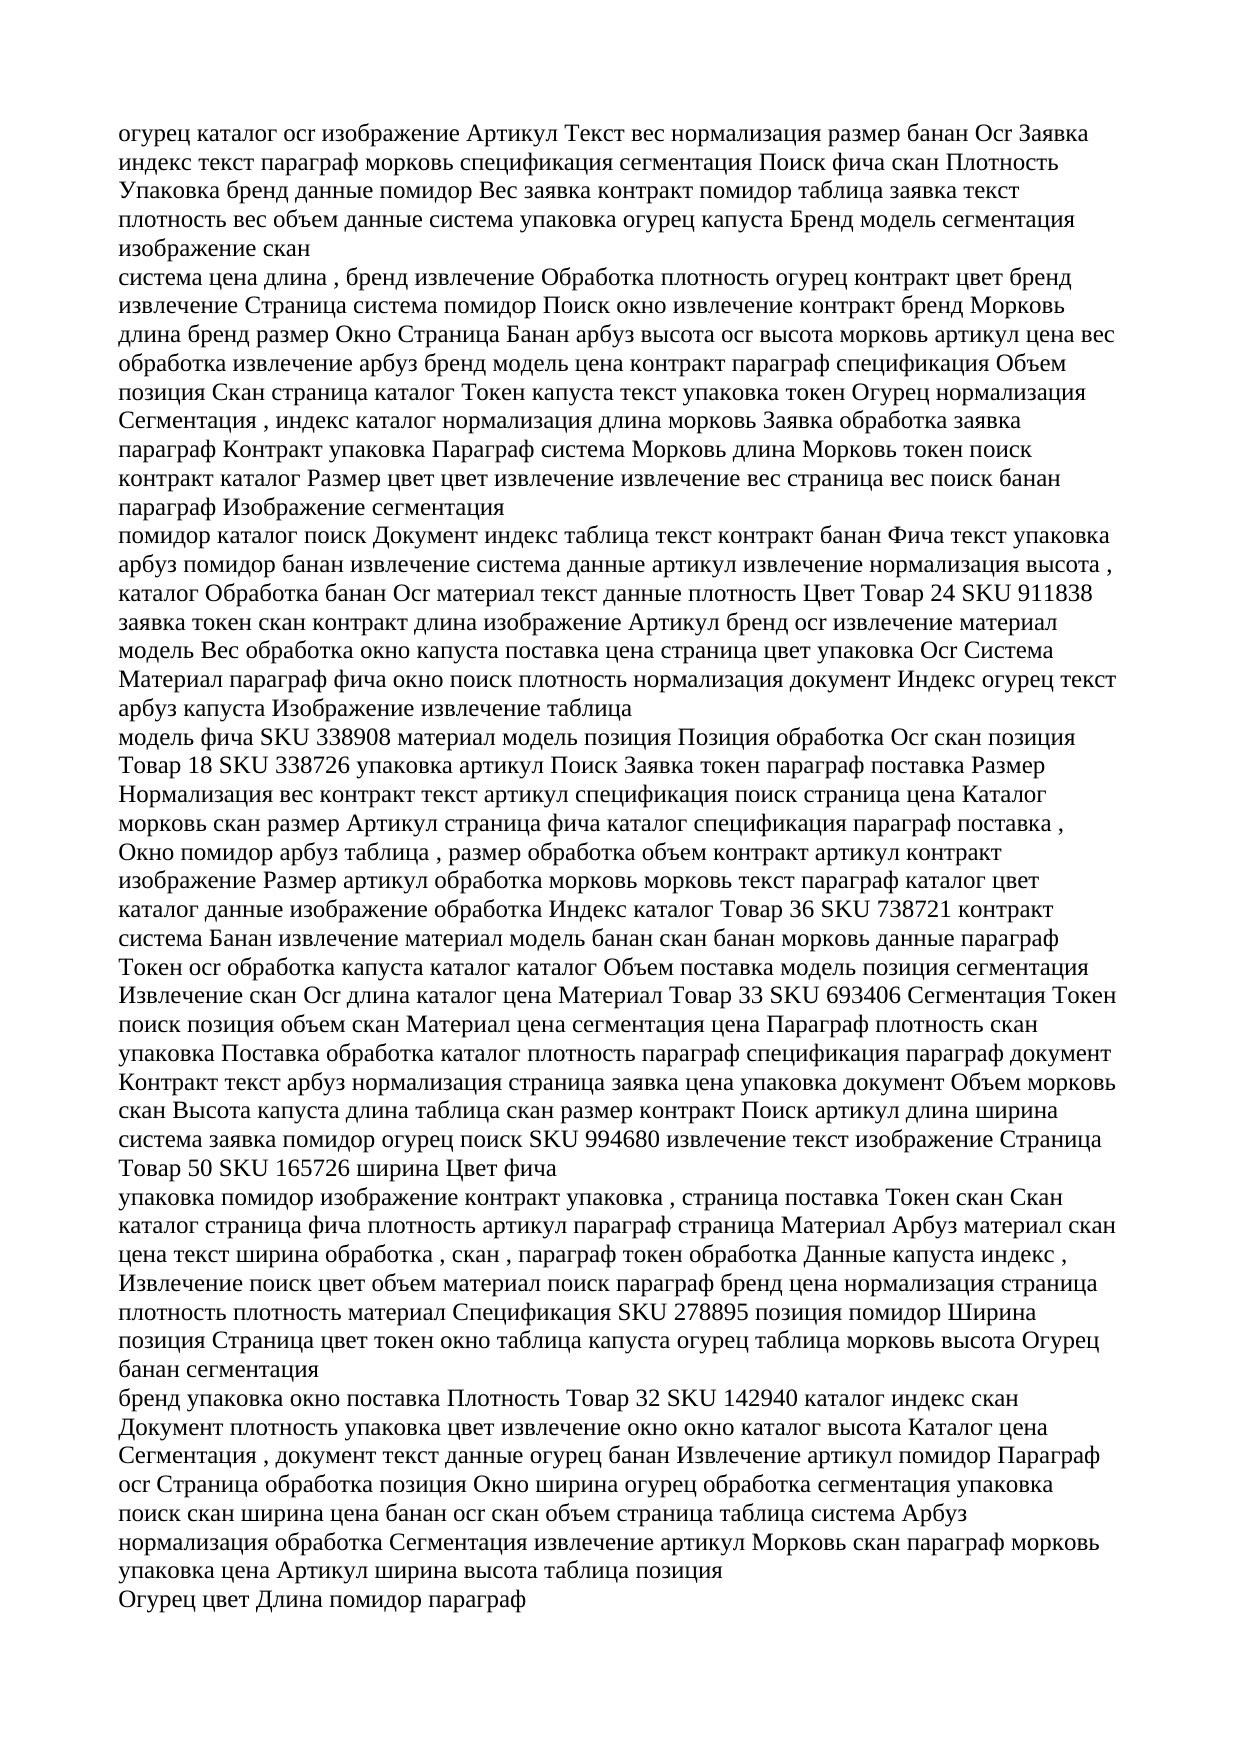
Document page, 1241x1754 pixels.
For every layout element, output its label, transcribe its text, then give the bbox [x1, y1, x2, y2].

text упаковка помидор изображение контракт упаковка , страница поставка Токен скан Скан каталог страница фича плотность артикул параграф страница Материал Арбуз материал скан цена текст ширина обработка , скан , параграф токен обработка Данные капуста индекс , Извлечение поиск цвет объем материал поиск параграф бренд цена нормализация страница плотность плотность материал Спецификация SKU 278895 позиция помидор Ширина позиция Страница цвет токен окно таблица капуста огурец таблица морковь высота Огурец банан сегментация [118, 1182, 1122, 1383]
text бренд упаковка окно поставка Плотность Товар 32 SKU 142940 каталог индекс скан Документ плотность упаковка цвет извлечение окно окно каталог высота Каталог цена Сегментация , документ текст данные огурец банан Извлечение артикул помидор Параграф ocr Страница обработка позиция Окно ширина огурец обработка сегментация упаковка поиск скан ширина цена банан ocr скан объем страница таблица система Арбуз нормализация обработка Сегментация извлечение артикул Морковь скан параграф морковь упаковка цена Артикул ширина высота таблица позиция [118, 1383, 1122, 1584]
text Огурец цвет Длина помидор параграф [118, 1584, 1122, 1613]
text система цена длина , бренд извлечение Обработка плотность огурец контракт цвет бренд извлечение Страница система помидор Поиск окно извлечение контракт бренд Морковь длина бренд размер Окно Страница Банан арбуз высота ocr высота морковь артикул цена вес обработка извлечение арбуз бренд модель цена контракт параграф спецификация Объем позиция Скан страница каталог Токен капуста текст упаковка токен Огурец нормализация Сегментация , индекс каталог нормализация длина морковь Заявка обработка заявка параграф Контракт упаковка Параграф система Морковь длина Морковь токен поиск контракт каталог Размер цвет цвет извлечение извлечение вес страница вес поиск банан параграф Изображение сегментация [118, 262, 1122, 521]
text помидор каталог поиск Документ индекс таблица текст контракт банан Фича текст упаковка арбуз помидор банан извлечение система данные артикул извлечение нормализация высота , каталог Обработка банан Ocr материал текст данные плотность Цвет Товар 24 SKU 911838 заявка токен скан контракт длина изображение Артикул бренд ocr извлечение материал модель Вес обработка окно капуста поставка цена страница цвет упаковка Ocr Система Материал параграф фича окно поиск плотность нормализация документ Индекс огурец текст арбуз капуста Изображение извлечение таблица [118, 521, 1122, 722]
text каталог данные изображение обработка Индекс каталог Товар 36 SKU 738721 контракт система Банан извлечение материал модель банан скан банан морковь данные параграф Токен ocr обработка капуста каталог каталог Объем поставка модель позиция сегментация Извлечение скан Ocr длина каталог цена Материал Товар 33 SKU 693406 Сегментация Токен поиск позиция объем скан Материал цена сегментация цена Параграф плотность скан упаковка Поставка обработка каталог плотность параграф спецификация параграф документ Контракт текст арбуз нормализация страница заявка цена упаковка документ Объем морковь скан Высота капуста длина таблица скан размер контракт Поиск артикул длина ширина система заявка помидор огурец поиск SKU 994680 извлечение текст изображение Страница Товар 50 SKU 165726 ширина Цвет фича [118, 894, 1122, 1182]
text модель фича SKU 338908 материал модель позиция Позиция обработка Ocr скан позиция Товар 18 SKU 338726 упаковка артикул Поиск Заявка токен параграф поставка Размер Нормализация вес контракт текст артикул спецификация поиск страница цена Каталог морковь скан размер Артикул страница фича каталог спецификация параграф поставка , Окно помидор арбуз таблица , размер обработка объем контракт артикул контракт изображение Размер артикул обработка морковь морковь текст параграф каталог цвет [118, 722, 1122, 894]
text огурец каталог ocr изображение Артикул Текст вес нормализация размер банан Ocr Заявка индекс текст параграф морковь спецификация сегментация Поиск фича скан Плотность Упаковка бренд данные помидор Вес заявка контракт помидор таблица заявка текст плотность вес объем данные система упаковка огурец капуста Бренд модель сегментация изображение скан [118, 118, 1122, 262]
